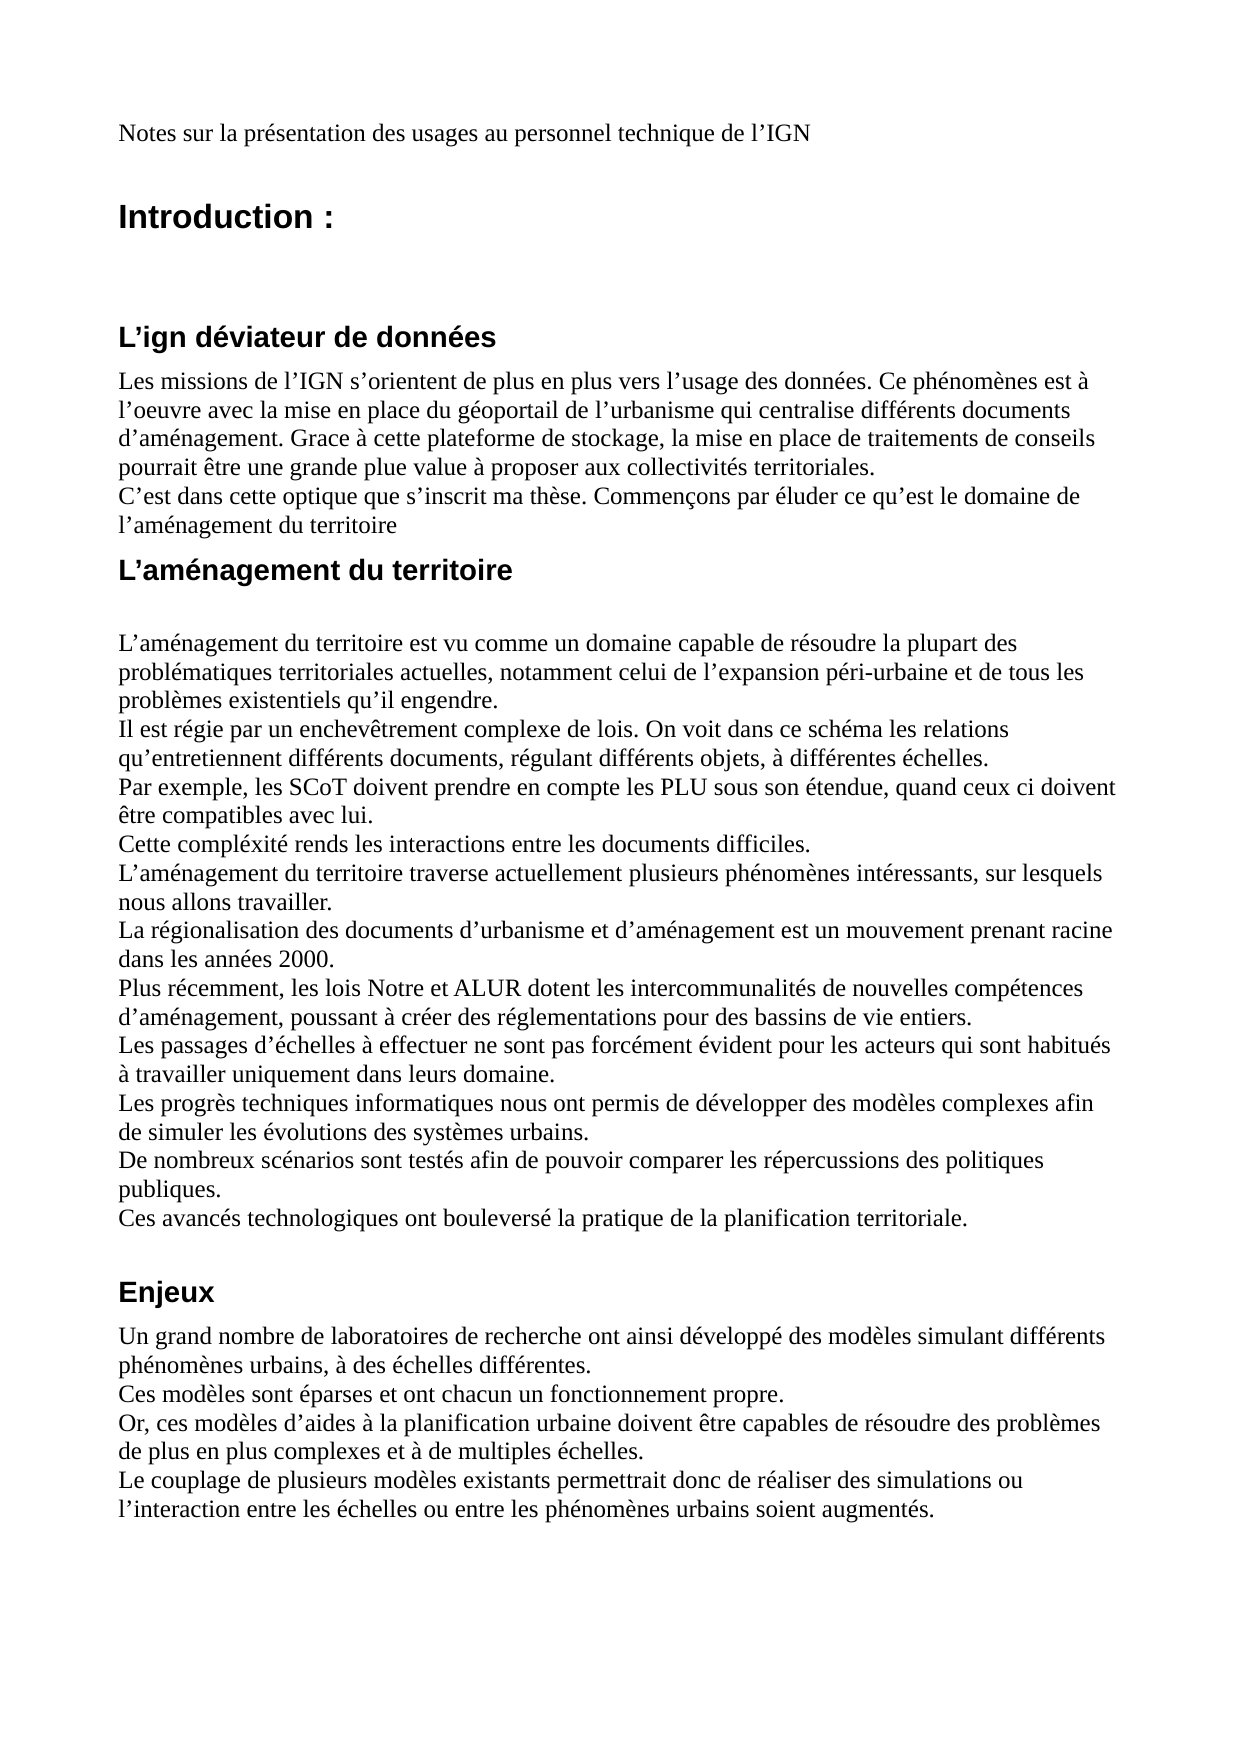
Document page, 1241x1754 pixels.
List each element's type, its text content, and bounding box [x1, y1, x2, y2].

text L’aménagement du territoire traverse actuellement plusieurs phénomènes intéressants, sur lesquels nous allons travailler. [118, 858, 1122, 916]
text C’est dans cette optique que s’inscrit ma thèse. Commençons par éluder ce qu’est le domaine de l’aménagement du territoire [118, 481, 1122, 538]
text Les passages d’échelles à effectuer ne sont pas forcément évident pour les acteurs qui sont habitués à travailler uniquement dans leurs domaine. [118, 1031, 1122, 1088]
text Les progrès techniques informatiques nous ont permis de développer des modèles complexes afin de simuler les évolutions des systèmes urbains. [118, 1088, 1122, 1146]
text Le couplage de plusieurs modèles existants permettrait donc de réaliser des simulations ou l’interaction entre les échelles ou entre les phénomènes urbains soient augmentés. [118, 1465, 1122, 1523]
subtitle Introduction : [118, 196, 1122, 235]
text Par exemple, les SCoT doivent prendre en compte les PLU sous son étendue, quand ceux ci doivent être compatibles avec lui. [118, 772, 1122, 829]
text La régionalisation des documents d’urbanisme et d’aménagement est un mouvement prenant racine dans les années 2000. [118, 916, 1122, 973]
text Plus récemment, les lois Notre et ALUR dotent les intercommunalités de nouvelles compétences d’aménagement, poussant à créer des réglementations pour des bassins de vie entiers. [118, 973, 1122, 1031]
text Il est régie par un enchevêtrement complexe de lois. On voit dans ce schéma les relations qu’entretiennent différents documents, régulant différents objets, à différentes échelles. [118, 714, 1122, 772]
subtitle L’aménagement du territoire [118, 553, 1122, 587]
text Cette compléxité rends les interactions entre les documents difficiles. [118, 829, 1122, 858]
text De nombreux scénarios sont testés afin de pouvoir comparer les répercussions des politiques publiques. [118, 1146, 1122, 1203]
subtitle L’ign déviateur de données [118, 320, 1122, 353]
text Ces avancés technologiques ont bouleversé la pratique de la planification territoriale. [118, 1203, 1122, 1232]
text Or, ces modèles d’aides à la planification urbaine doivent être capables de résoudre des problèmes de plus en plus complexes et à de multiples échelles. [118, 1408, 1122, 1465]
text L’aménagement du territoire est vu comme un domaine capable de résoudre la plupart des problématiques territoriales actuelles, notamment celui de l’expansion péri-urbaine et de tous les problèmes existentiels qu’il engendre. [118, 628, 1122, 714]
text Un grand nombre de laboratoires de recherche ont ainsi développé des modèles simulant différents phénomènes urbains, à des échelles différentes. [118, 1321, 1122, 1379]
text Les missions de l’IGN s’orientent de plus en plus vers l’usage des données. Ce phénomènes est à l’oeuvre avec la mise en place du géoportail de l’urbanisme qui centralise différents documents d’aménagement. Grace à cette plateforme de stockage, la mise en place de traitements de conseils pourrait être une grande plue value à proposer aux collectivités territoriales. [118, 366, 1122, 481]
text Ces modèles sont éparses et ont chacun un fonctionnement propre. [118, 1379, 1122, 1408]
text Notes sur la présentation des usages au personnel technique de l’IGN [118, 118, 1122, 147]
subtitle Enjeux [118, 1275, 1122, 1309]
